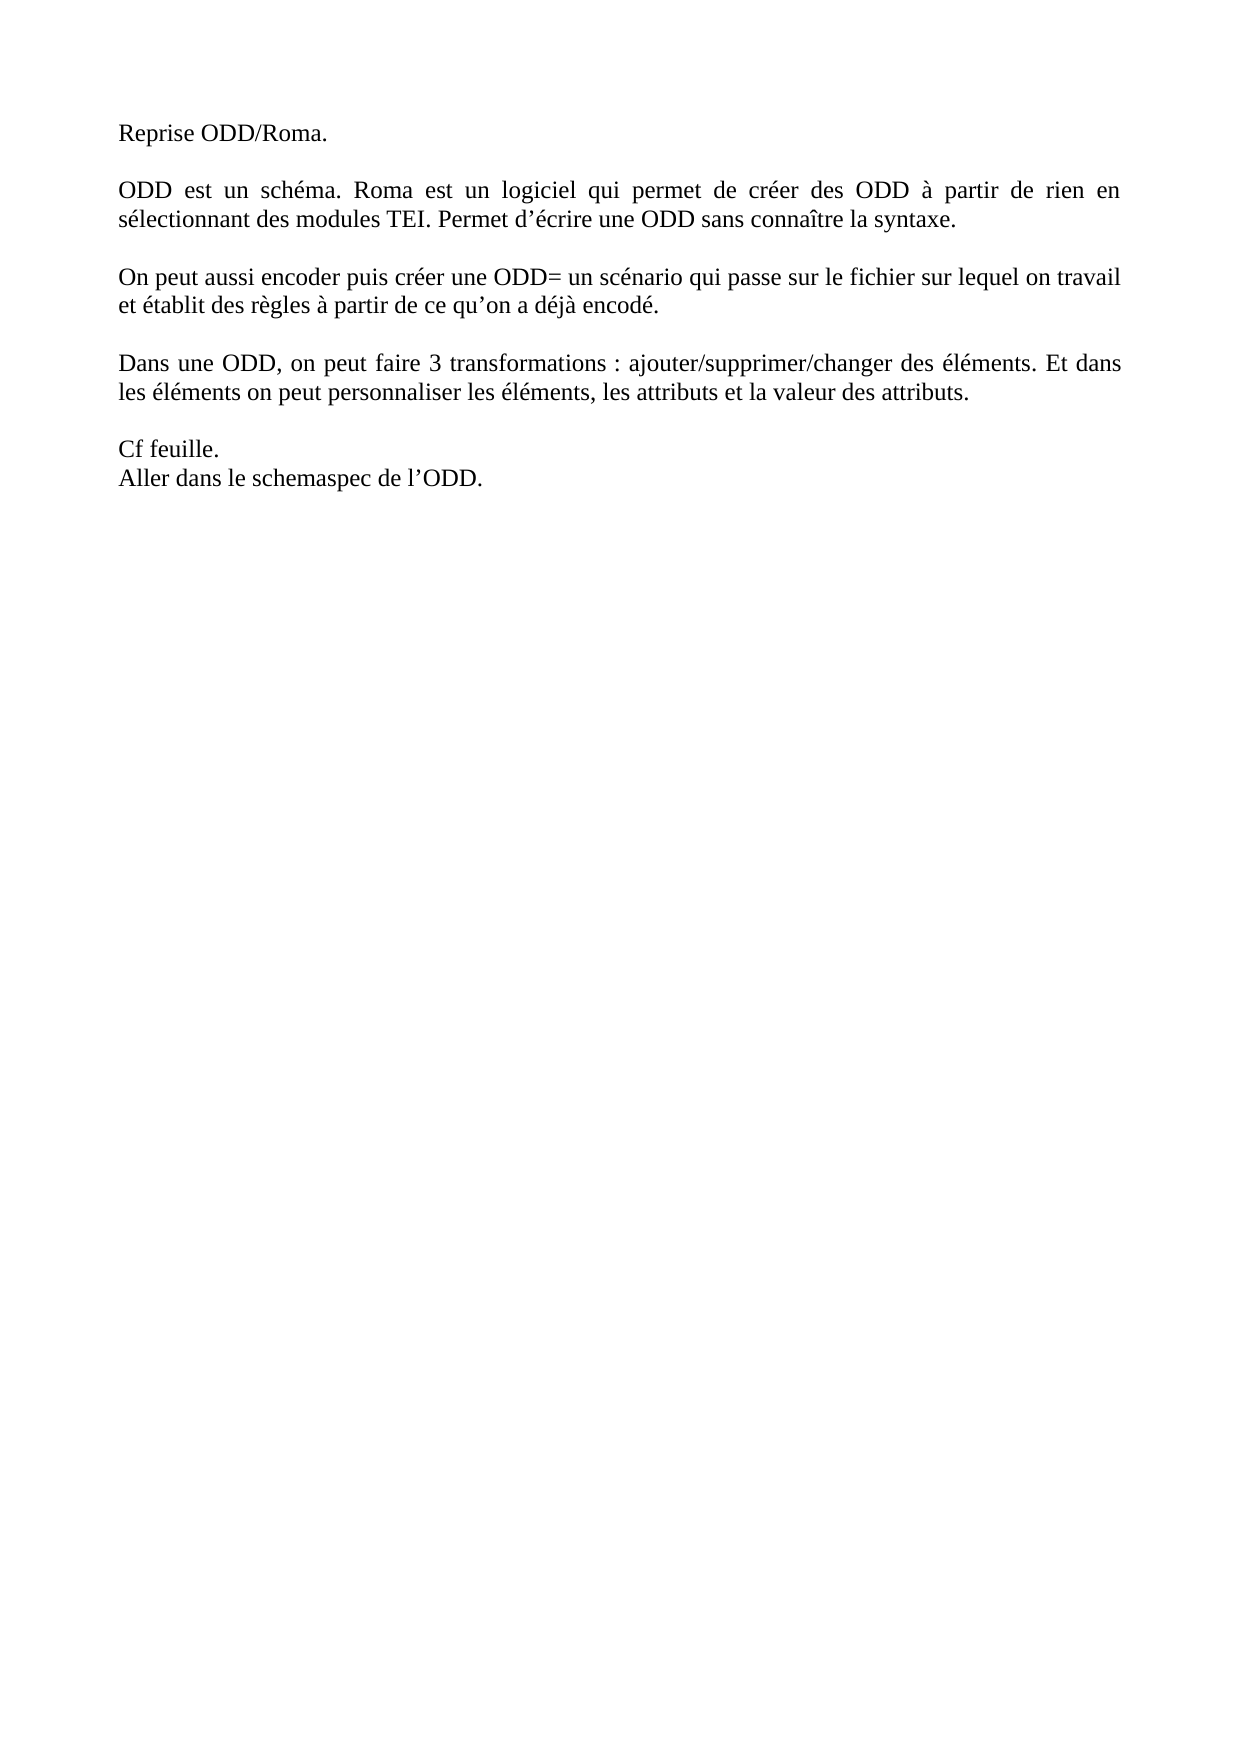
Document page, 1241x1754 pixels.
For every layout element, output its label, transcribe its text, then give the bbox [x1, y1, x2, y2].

text Cf feuille. [118, 434, 1122, 463]
text ODD est un schéma. Roma est un logiciel qui permet de créer des ODD à partir de rien en sélectionnant des modules TEI. Permet d’écrire une ODD sans connaître la syntaxe. [118, 176, 1122, 233]
text On peut aussi encoder puis créer une ODD= un scénario qui passe sur le fichier sur lequel on travail et établit des règles à partir de ce qu’on a déjà encodé. [118, 262, 1122, 319]
text Dans une ODD, on peut faire 3 transformations : ajouter/supprimer/changer des éléments. Et dans les éléments on peut personnaliser les éléments, les attributs et la valeur des attributs. [118, 348, 1122, 406]
text Reprise ODD/Roma. [118, 118, 1122, 147]
text Aller dans le schemaspec de l’ODD. [118, 463, 1122, 492]
